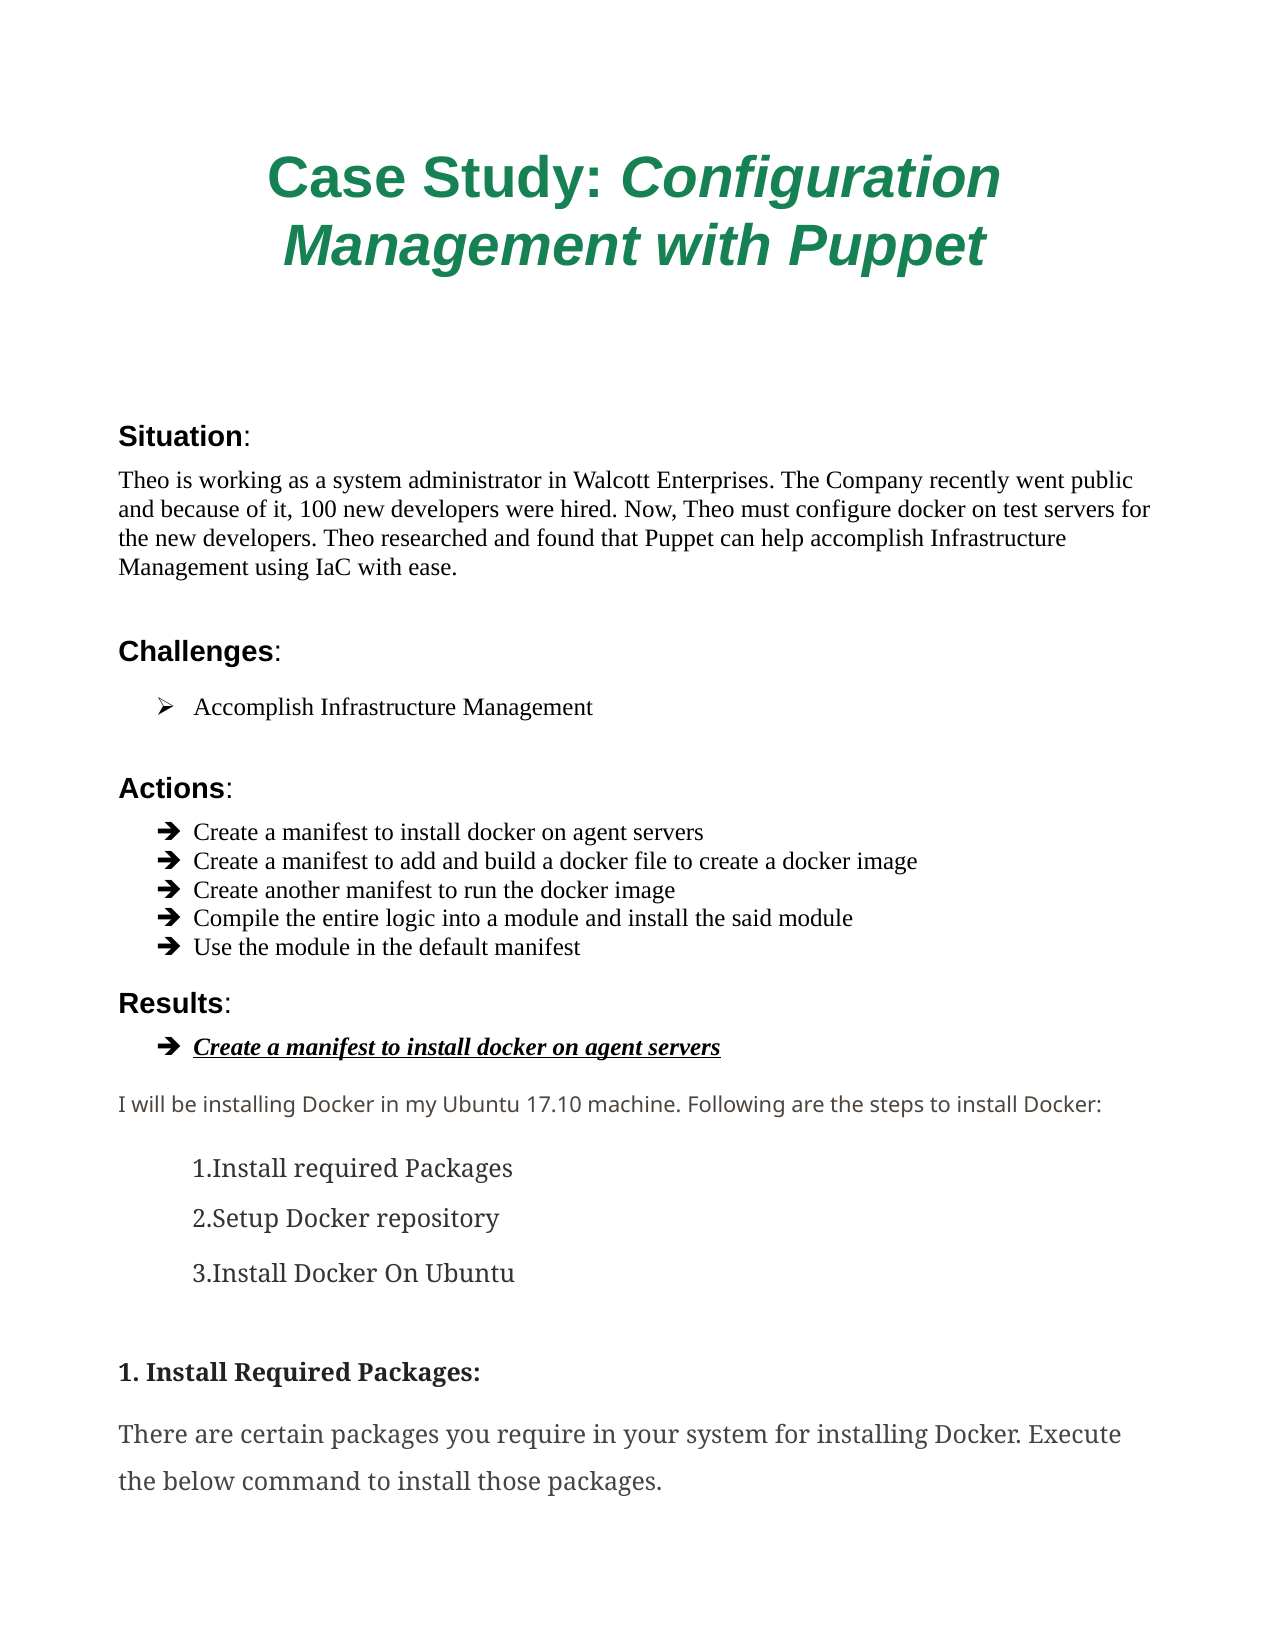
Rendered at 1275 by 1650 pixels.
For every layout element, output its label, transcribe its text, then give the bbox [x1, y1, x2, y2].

list Create a manifest to install docker on agent servers [156, 817, 1157, 846]
subtitle 1. Install Required Packages: [118, 1342, 1157, 1388]
list Compile the entire logic into a module and install the said module [156, 903, 1157, 932]
text I will be installing Docker in my Ubuntu 17.10 machine. Following are the steps to install Docker: [118, 1089, 1157, 1119]
text Theo is working as a system administrator in Walcott Enterprises. The Company recently went public and because of it, 100 new developers were hired. Now, Theo must configure docker on test servers for the new developers. Theo researched and found that Puppet can help accomplish Infrastructure Management using IaC with ease. [118, 465, 1157, 580]
text There are certain packages you require in your system for installing Docker. Execute the below command to install those packages. [118, 1404, 1157, 1498]
list Accomplish Infrastructure Management [156, 680, 1157, 725]
list Install required Packages [118, 1138, 1157, 1185]
subtitle Results: [118, 986, 1157, 1019]
list Create another manifest to run the docker image [156, 875, 1157, 903]
subtitle Challenges: [118, 634, 1157, 668]
list Use the module in the default manifest [156, 932, 1157, 961]
list Install Docker On Ubuntu [118, 1256, 1157, 1289]
title Case Study: Configuration Management with Puppet [118, 143, 1157, 277]
list Create a manifest to install docker on agent servers [156, 1032, 1157, 1061]
list Setup Docker repository [118, 1201, 1157, 1235]
subtitle Situation: [118, 419, 1157, 453]
list Create a manifest to add and build a docker file to create a docker image [156, 846, 1157, 875]
subtitle Actions: [118, 771, 1157, 805]
